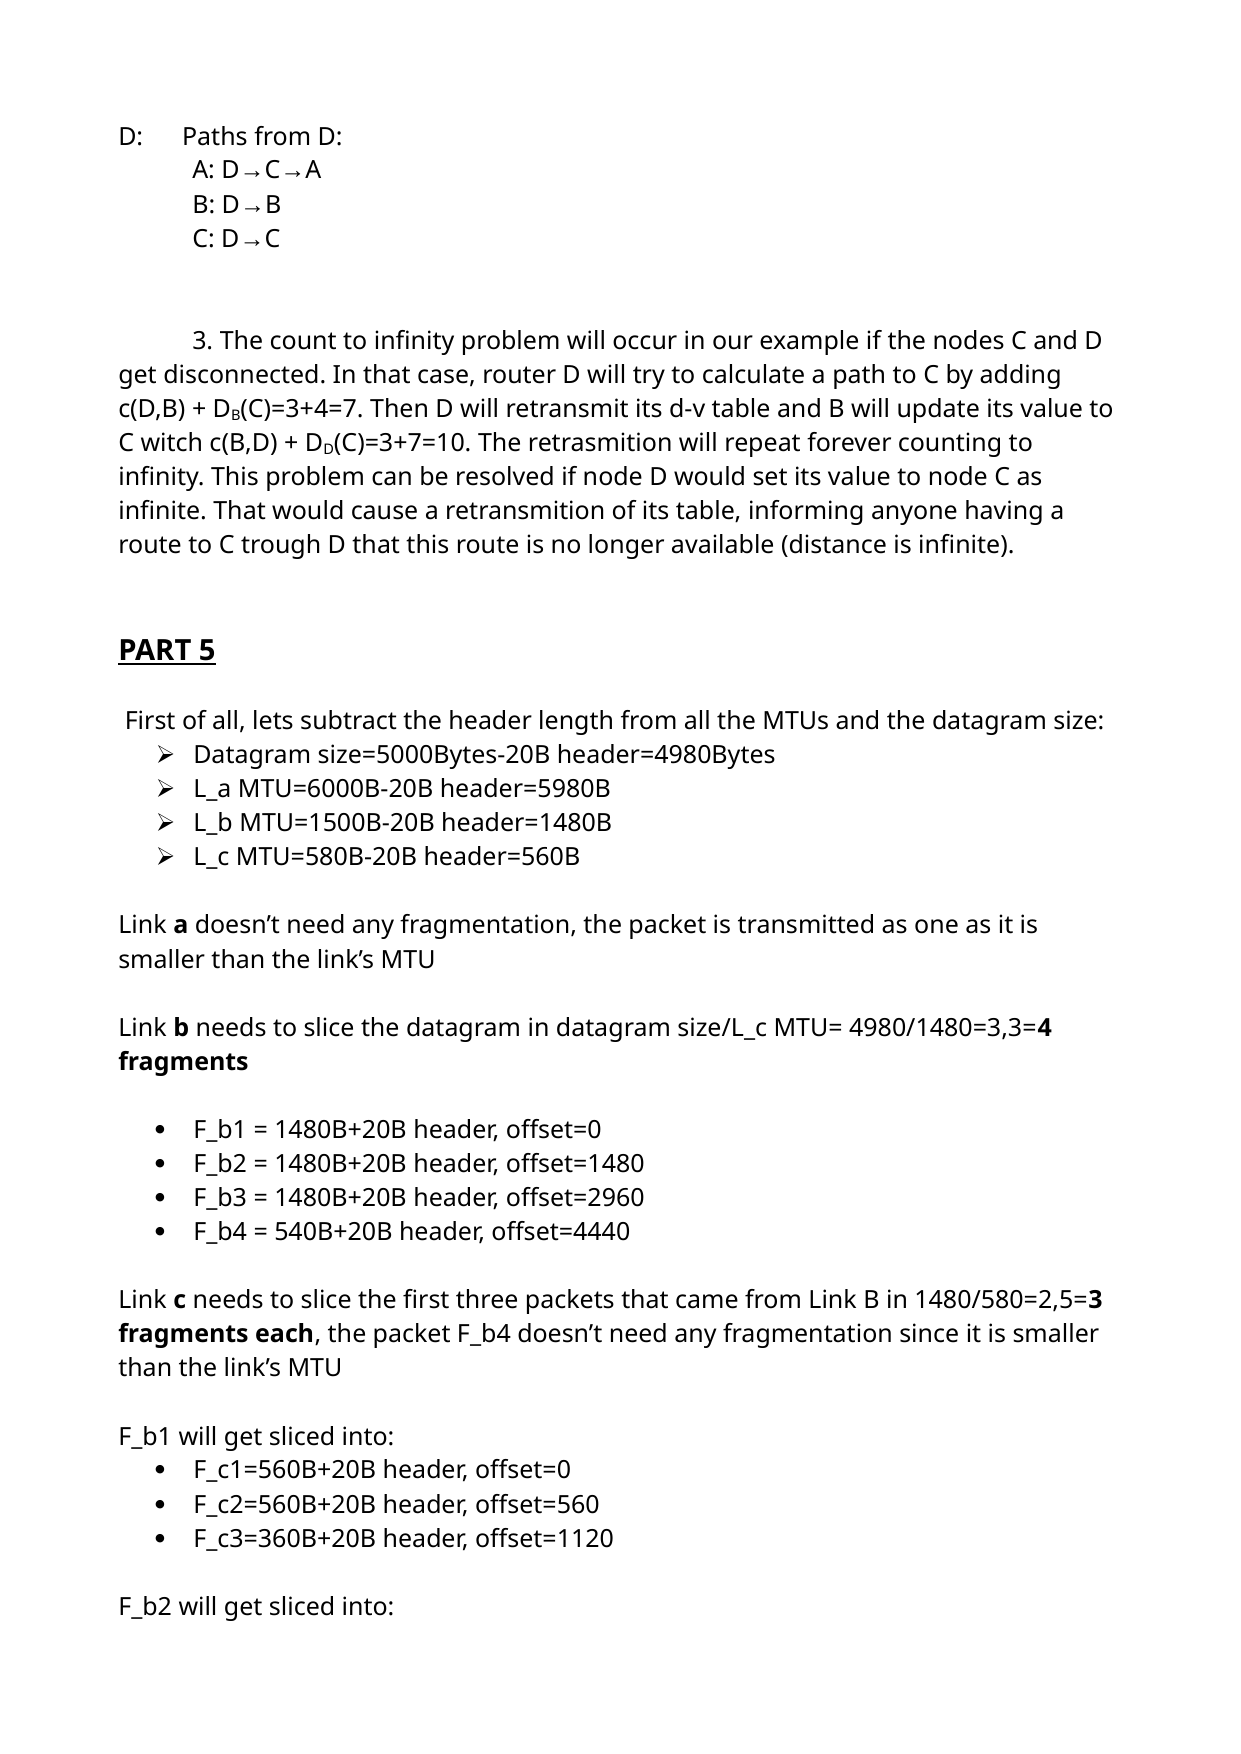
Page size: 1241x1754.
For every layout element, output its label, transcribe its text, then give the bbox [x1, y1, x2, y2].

text First of all, lets subtract the header length from all the MTUs and the datagram size: [118, 703, 1122, 737]
text D: Paths from D: [118, 118, 1122, 152]
list L_a MTU=6000B-20B header=5980B [156, 771, 1122, 805]
text A: D→C→A [118, 152, 1122, 186]
text Link c needs to slice the first three packets that came from Link B in 1480/580=2,5=3 fragments each, the packet F_b4 doesn’t need any fragmentation since it is smaller than the link’s MTU [118, 1282, 1122, 1384]
list L_c MTU=580B-20B header=560B [156, 839, 1122, 873]
list F_b3 = 1480B+20B header, offset=2960 [156, 1180, 1122, 1214]
list F_c2=560B+20B header, offset=560 [156, 1486, 1122, 1520]
text PART 5 [118, 629, 1122, 669]
text F_b2 will get sliced into: [118, 1588, 1122, 1622]
text 3. The count to infinity problem will occur in our example if the nodes C and D get disconnected. In that case, router D will try to calculate a path to C by adding c(D,B) + DB(C)=3+4=7. Then D will retransmit its d-v table and B will update its value to C witch c(B,D) + DD(C)=3+7=10. The retrasmition will repeat forever counting to infinity. This problem can be resolved if node D would set its value to node C as infinite. That would cause a retransmition of its table, informing anyone having a route to C trough D that this route is no longer available (distance is infinite). [118, 322, 1122, 561]
list F_c1=560B+20B header, offset=0 [156, 1452, 1122, 1486]
text C: D→C [118, 220, 1122, 254]
text F_b1 will get sliced into: [118, 1418, 1122, 1452]
list L_b MTU=1500B-20B header=1480B [156, 805, 1122, 839]
list F_b4 = 540B+20B header, offset=4440 [156, 1214, 1122, 1248]
list F_b1 = 1480B+20B header, offset=0 [156, 1112, 1122, 1146]
text Link a doesn’t need any fragmentation, the packet is transmitted as one as it is smaller than the link’s MTU [118, 907, 1122, 975]
list F_b2 = 1480B+20B header, offset=1480 [156, 1146, 1122, 1180]
text Link b needs to slice the datagram in datagram size/L_c MTU= 4980/1480=3,3=4 fragments [118, 1009, 1122, 1077]
list F_c3=360B+20B header, offset=1120 [156, 1520, 1122, 1554]
text B: D→B [118, 186, 1122, 220]
list Datagram size=5000Bytes-20B header=4980Bytes [156, 737, 1122, 771]
